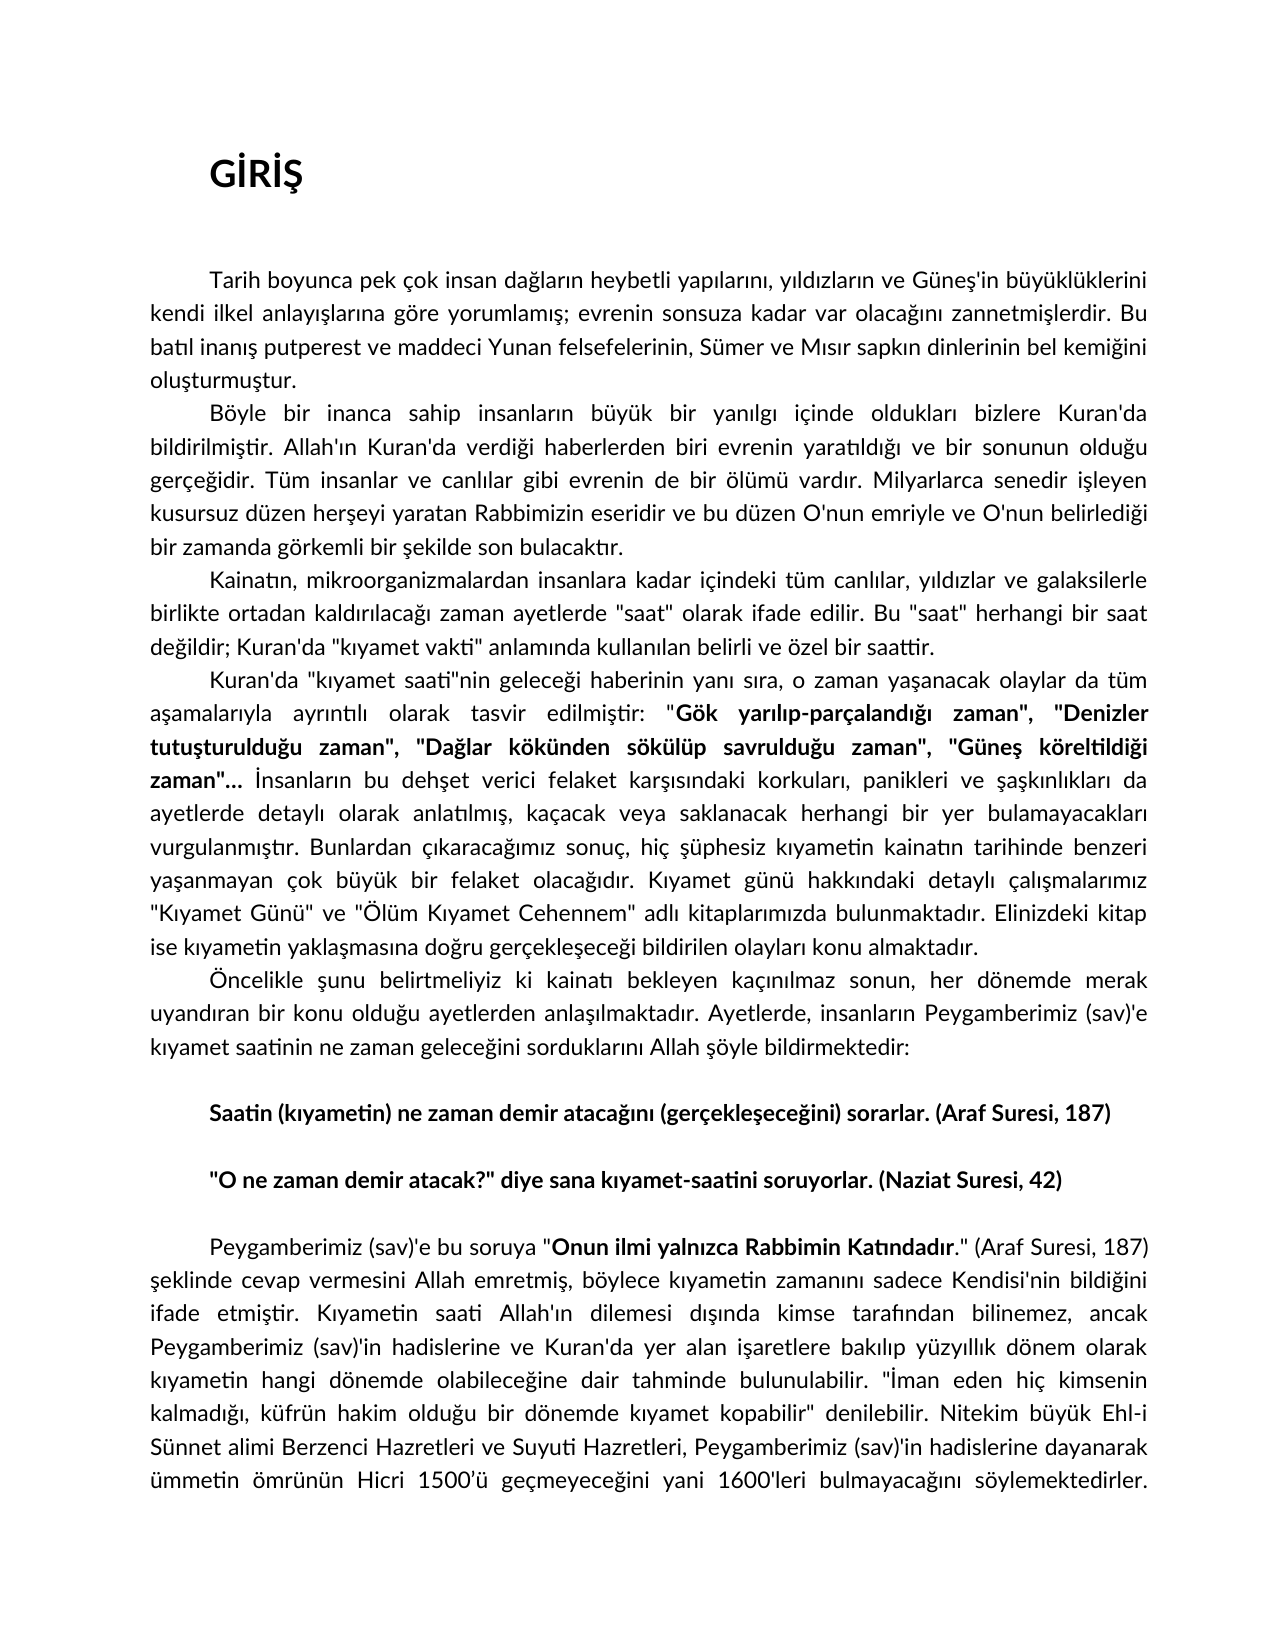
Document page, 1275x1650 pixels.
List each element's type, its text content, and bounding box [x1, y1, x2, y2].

text Peygamberimiz (sav)'e bu soruya "Onun ilmi yalnızca Rabbimin Katındadır." (Araf Suresi, 187) şeklinde cevap vermesini Allah emretmiş, böylece kıyametin zamanını sadece Kendisi'nin bildiğini ifade etmiştir. Kıyametin saati Allah'ın dilemesi dışında kimse tarafından bilinemez, ancak Peygamberimiz (sav)'in hadislerine ve Kuran'da yer alan işaretlere bakılıp yüzyıllık dönem olarak kıyametin hangi dönemde olabileceğine dair tahminde bulunulabilir. "İman eden hiç kimsenin kalmadığı, küfrün hakim olduğu bir dönemde kıyamet kopabilir" denilebilir. Nitekim büyük Ehl-i Sünnet alimi Berzenci Hazretleri ve Suyuti Hazretleri, Peygamberimiz (sav)'in hadislerine dayanarak ümmetin ömrünün Hicri 1500’ü geçmeyeceğini yani 1600'leri bulmayacağını söylemektedirler. [150, 1228, 1149, 1495]
text Kuran'da "kıyamet saati"nin geleceği haberinin yanı sıra, o zaman yaşanacak olaylar da tüm aşamalarıyla ayrıntılı olarak tasvir edilmiştir: "Gök yarılıp-parçalandığı zaman", "Denizler tutuşturulduğu zaman", "Dağlar kökünden sökülüp savrulduğu zaman", "Güneş köreltildiği zaman"… İnsanların bu dehşet verici felaket karşısındaki korkuları, panikleri ve şaşkınlıkları da ayetlerde detaylı olarak anlatılmış, kaçacak veya saklanacak herhangi bir yer bulamayacakları vurgulanmıştır. Bunlardan çıkaracağımız sonuç, hiç şüphesiz kıyametin kainatın tarihinde benzeri yaşanmayan çok büyük bir felaket olacağıdır. Kıyamet günü hakkındaki detaylı çalışmalarımız "Kıyamet Günü" ve "Ölüm Kıyamet Cehennem" adlı kitaplarımızda bulunmaktadır. Elinizdeki kitap ise kıyametin yaklaşmasına doğru gerçekleşeceği bildirilen olayları konu almaktadır. [150, 662, 1149, 962]
text Tarih boyunca pek çok insan dağların heybetli yapılarını, yıldızların ve Güneş'in büyüklüklerini kendi ilkel anlayışlarına göre yorumlamış; evrenin sonsuza kadar var olacağını zannetmişlerdir. Bu batıl inanış putperest ve maddeci Yunan felsefelerinin, Sümer ve Mısır sapkın dinlerinin bel kemiğini oluşturmuştur. [150, 262, 1149, 395]
text "O ne zaman demir atacak?" diye sana kıyamet-saatini soruyorlar. (Naziat Suresi, 42) [150, 1162, 1149, 1195]
text Saatin (kıyametin) ne zaman demir atacağını (gerçekleşeceğini) sorarlar. (Araf Suresi, 187) [150, 1095, 1149, 1128]
subtitle GİRİŞ [150, 150, 1149, 195]
text Kainatın, mikroorganizmalardan insanlara kadar içindeki tüm canlılar, yıldızlar ve galaksilerle birlikte ortadan kaldırılacağı zaman ayetlerde "saat" olarak ifade edilir. Bu "saat" herhangi bir saat değildir; Kuran'da "kıyamet vakti" anlamında kullanılan belirli ve özel bir saattir. [150, 562, 1149, 662]
text Böyle bir inanca sahip insanların büyük bir yanılgı içinde oldukları bizlere Kuran'da bildirilmiştir. Allah'ın Kuran'da verdiği haberlerden biri evrenin yaratıldığı ve bir sonunun olduğu gerçeğidir. Tüm insanlar ve canlılar gibi evrenin de bir ölümü vardır. Milyarlarca senedir işleyen kusursuz düzen herşeyi yaratan Rabbimizin eseridir ve bu düzen O'nun emriyle ve O'nun belirlediği bir zamanda görkemli bir şekilde son bulacaktır. [150, 395, 1149, 562]
text Öncelikle şunu belirtmeliyiz ki kainatı bekleyen kaçınılmaz sonun, her dönemde merak uyandıran bir konu olduğu ayetlerden anlaşılmaktadır. Ayetlerde, insanların Peygamberimiz (sav)'e kıyamet saatinin ne zaman geleceğini sorduklarını Allah şöyle bildirmektedir: [150, 962, 1149, 1062]
